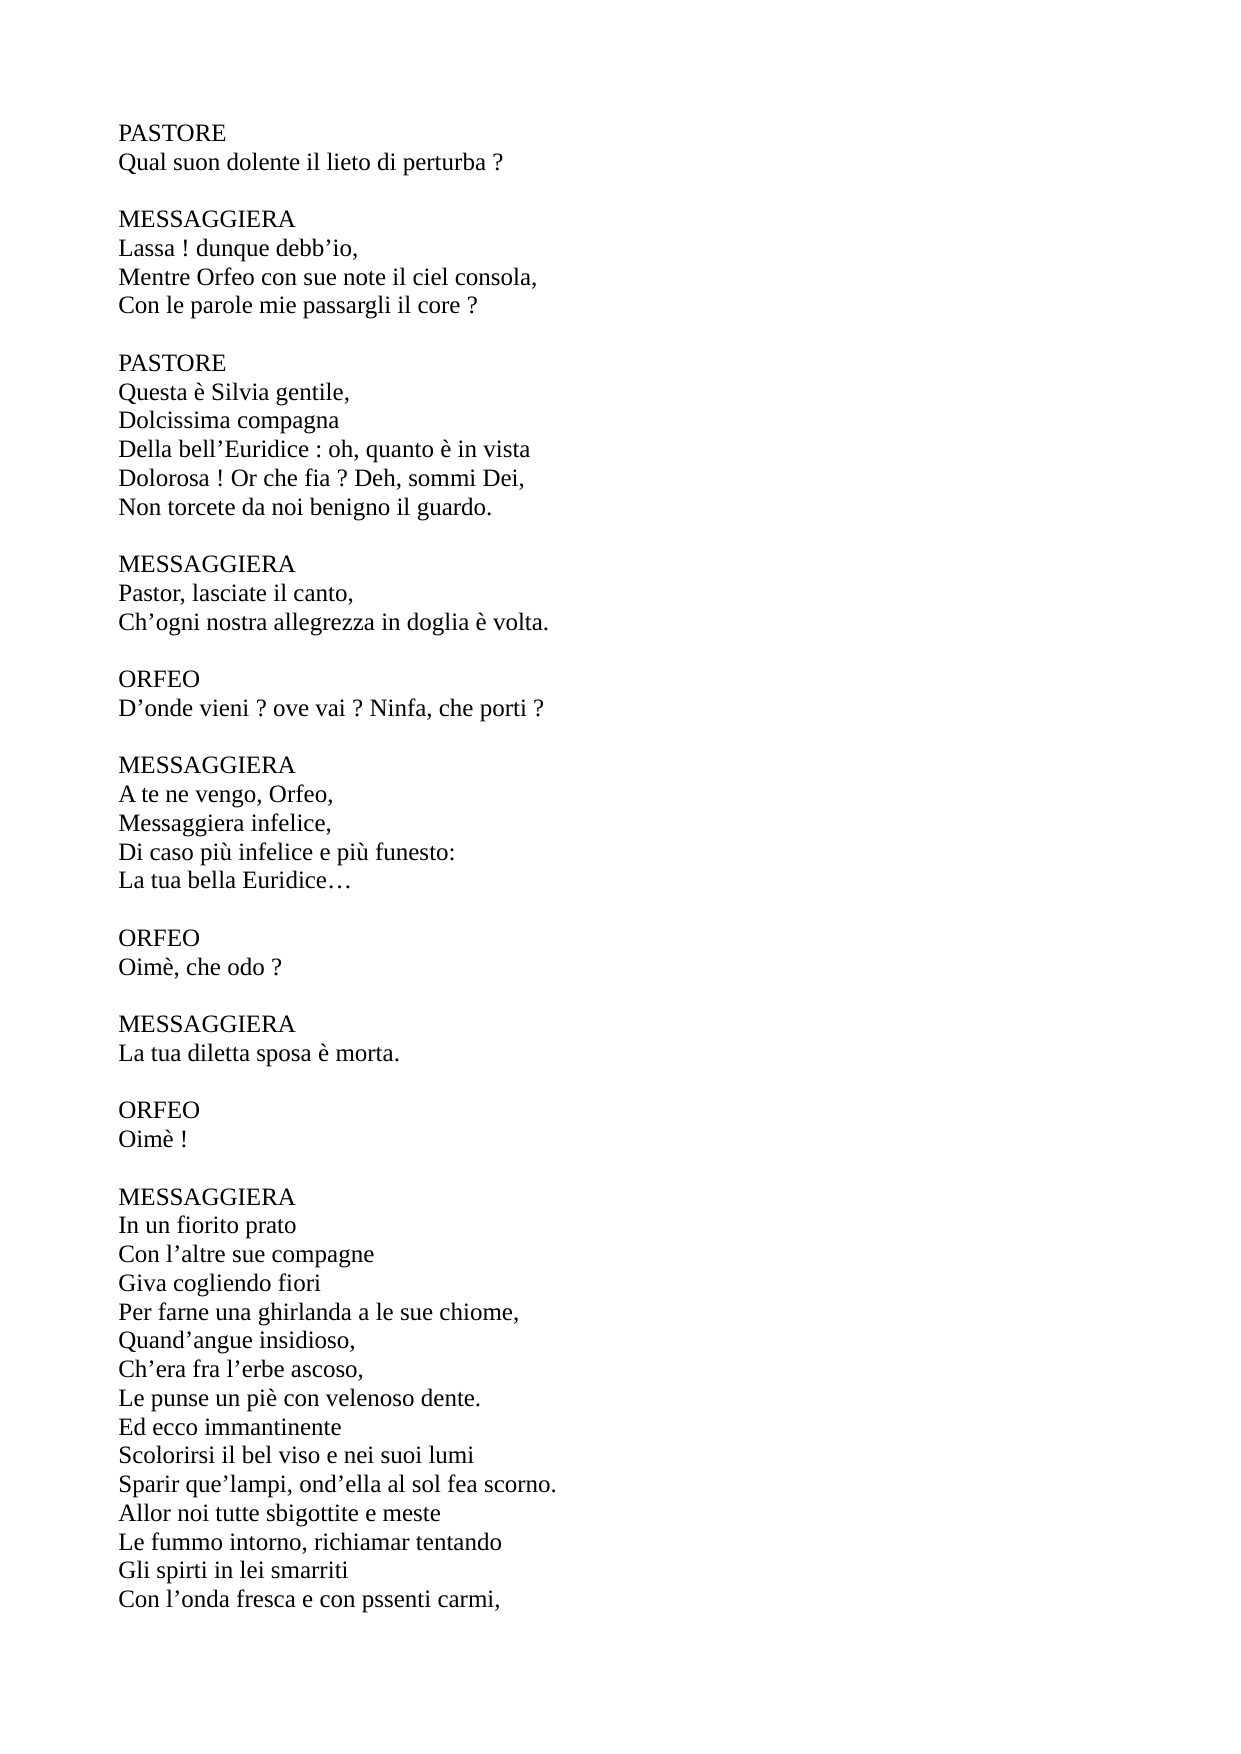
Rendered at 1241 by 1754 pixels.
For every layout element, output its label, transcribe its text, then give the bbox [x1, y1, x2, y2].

text Sparir que’lampi, ond’ella al sol fea scorno. [118, 1469, 1122, 1498]
text Della bell’Euridice : oh, quanto è in vista [118, 434, 1122, 463]
text Lassa ! dunque debb’io, [118, 233, 1122, 262]
text La tua bella Euridice… [118, 866, 1122, 894]
text La tua diletta sposa è morta. [118, 1038, 1122, 1067]
text Pastor, lasciate il canto, [118, 578, 1122, 607]
text Messaggiera infelice, [118, 808, 1122, 837]
text MESSAGGIERA [118, 751, 1122, 779]
text Le punse un piè con velenoso dente. [118, 1383, 1122, 1412]
text Con l’onda fresca e con pssenti carmi, [118, 1584, 1122, 1613]
text ORFEO [118, 664, 1122, 693]
text Gli spirti in lei smarriti [118, 1556, 1122, 1584]
text D’onde vieni ? ove vai ? Ninfa, che porti ? [118, 693, 1122, 722]
text Scolorirsi il bel viso e nei suoi lumi [118, 1441, 1122, 1469]
text Ed ecco immantinente [118, 1412, 1122, 1441]
text MESSAGGIERA [118, 1182, 1122, 1211]
text In un fiorito prato [118, 1211, 1122, 1239]
text A te ne vengo, Orfeo, [118, 779, 1122, 808]
text Per farne una ghirlanda a le sue chiome, [118, 1297, 1122, 1326]
text Con l’altre sue compagne [118, 1239, 1122, 1268]
text Dolcissima compagna [118, 406, 1122, 434]
text Ch’ogni nostra allegrezza in doglia è volta. [118, 607, 1122, 636]
text Giva cogliendo fiori [118, 1268, 1122, 1297]
text MESSAGGIERA [118, 549, 1122, 578]
text Oimè ! [118, 1124, 1122, 1153]
text MESSAGGIERA [118, 204, 1122, 233]
text PASTORE [118, 118, 1122, 147]
text ORFEO [118, 923, 1122, 952]
text Mentre Orfeo con sue note il ciel consola, [118, 262, 1122, 291]
text Non torcete da noi benigno il guardo. [118, 492, 1122, 521]
text MESSAGGIERA [118, 1009, 1122, 1038]
text Oimè, che odo ? [118, 952, 1122, 981]
text Di caso più infelice e più funesto: [118, 837, 1122, 866]
text ORFEO [118, 1096, 1122, 1124]
text PASTORE [118, 348, 1122, 377]
text Allor noi tutte sbigottite e meste [118, 1498, 1122, 1527]
text Qual suon dolente il lieto di perturba ? [118, 147, 1122, 176]
text Dolorosa ! Or che fia ? Deh, sommi Dei, [118, 463, 1122, 492]
text Ch’era fra l’erbe ascoso, [118, 1354, 1122, 1383]
text Le fummo intorno, richiamar tentando [118, 1527, 1122, 1556]
text Quand’angue insidioso, [118, 1326, 1122, 1354]
text Questa è Silvia gentile, [118, 377, 1122, 406]
text Con le parole mie passargli il core ? [118, 291, 1122, 319]
